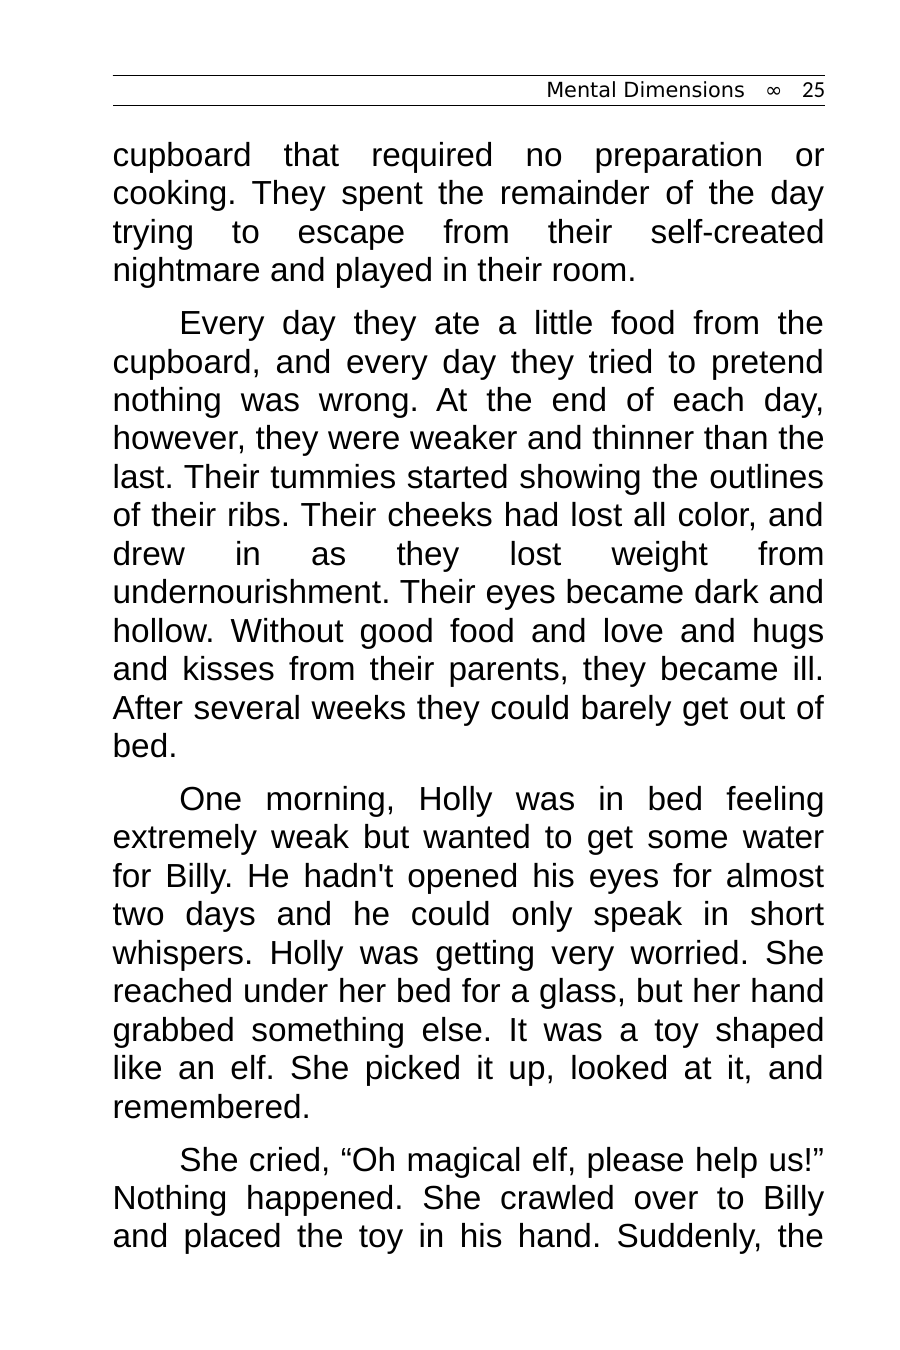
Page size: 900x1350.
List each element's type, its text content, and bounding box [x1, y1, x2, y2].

text Every day they ate a little food from the cupboard, and every day they tried to pretend nothing was wrong. At the end of each day, however, they were weaker and thinner than the last. Their tummies started showing the outlines of their ribs. Their cheeks had lost all color, and drew in as they lost weight from undernourishment. Their eyes became dark and hollow. Without good food and love and hugs and kisses from their parents, they became ill. After several weeks they could barely get out of bed. [112, 303, 825, 764]
text cupboard that required no preparation or cooking. They spent the remainder of the day trying to escape from their self-created nightmare and played in their room. [112, 135, 825, 289]
text One morning, Holly was in bed feeling extremely weak but wanted to get some water for Billy. He hadn't opened his eyes for almost two days and he could only speak in short whispers. Holly was getting very worried. She reached under her bed for a glass, but her hand grabbed something else. It was a toy shaped like an elf. She picked it up, looked at it, and remembered. [112, 779, 825, 1125]
text She cried, “Oh magical elf, please help us!” Nothing happened. She crawled over to Billy and placed the toy in his hand. Suddenly, the [112, 1140, 825, 1255]
